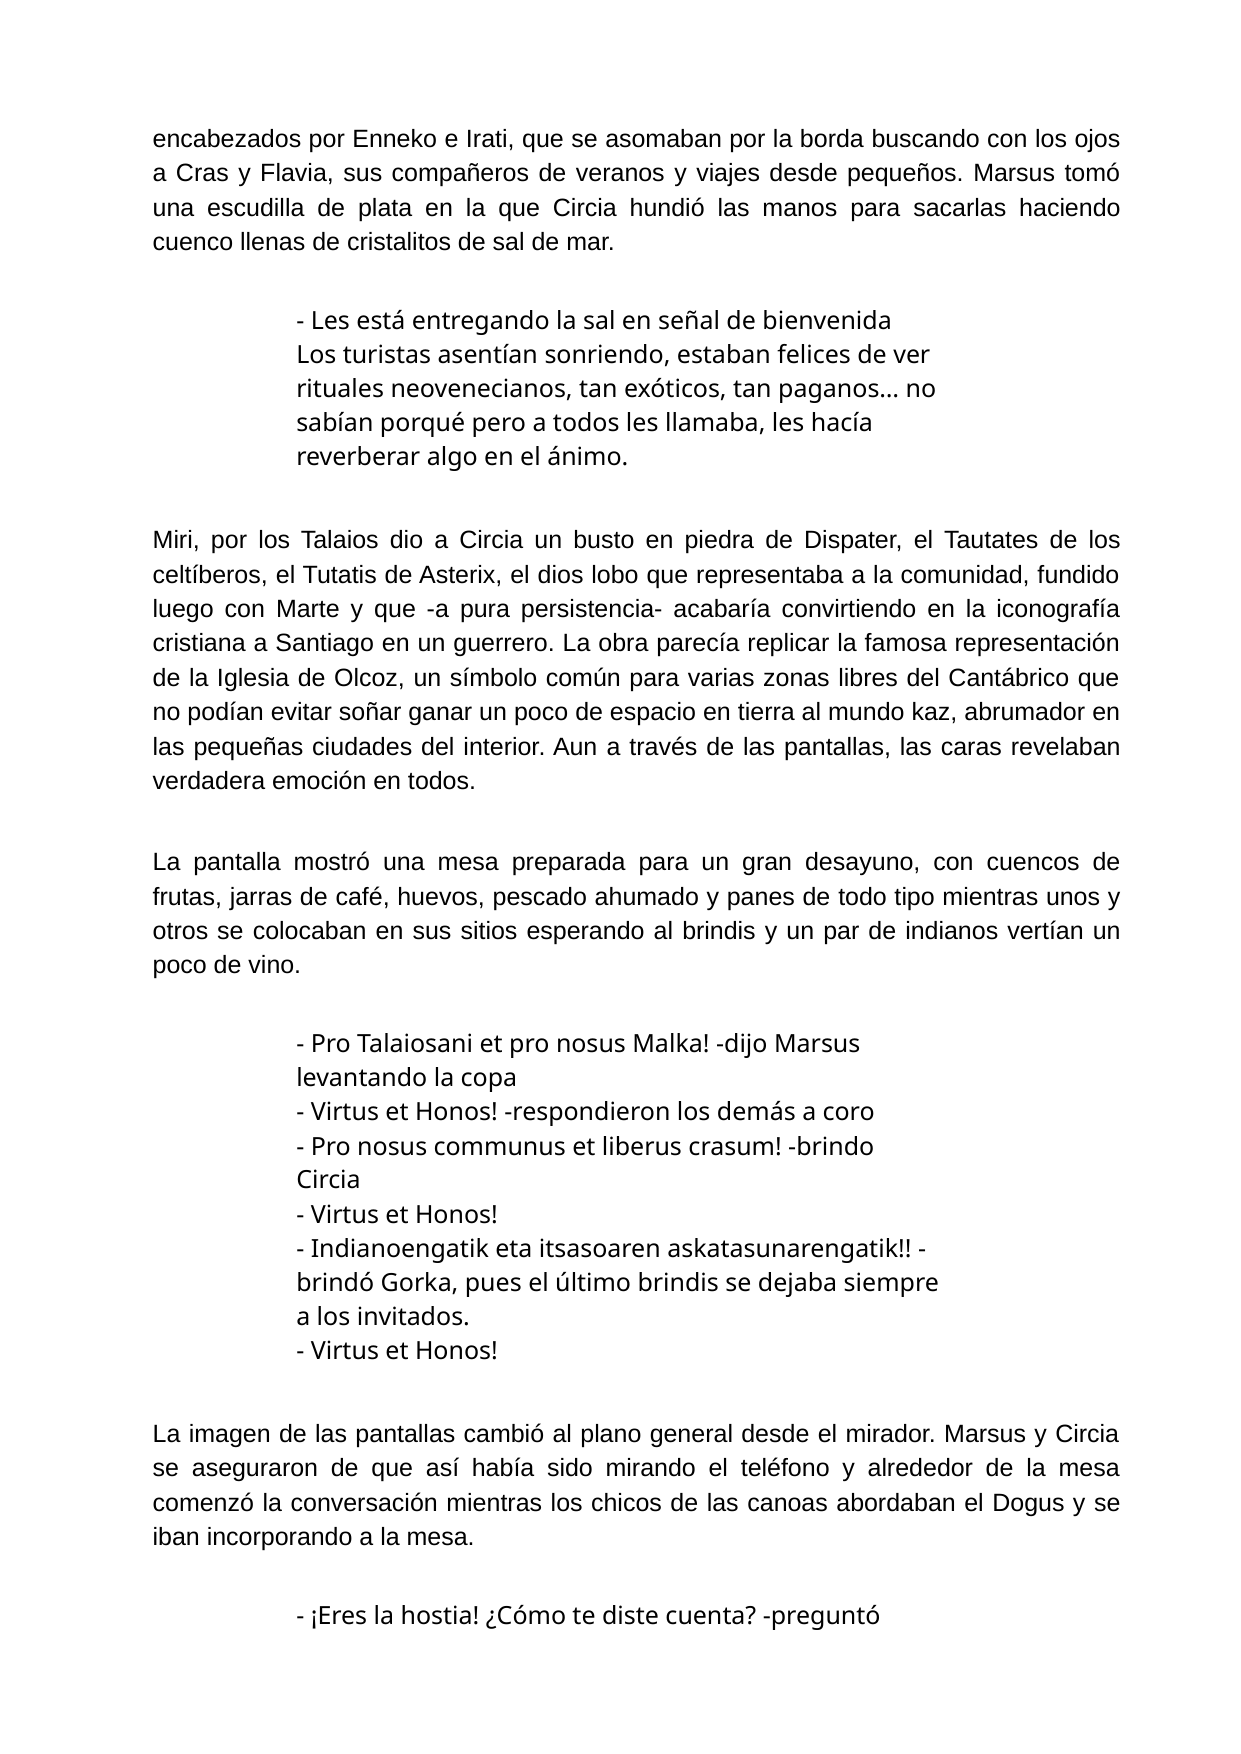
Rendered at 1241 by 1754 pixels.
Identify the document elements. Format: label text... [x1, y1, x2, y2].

text encabezados por Enneko e Irati, que se asomaban por la borda buscando con los ojos a Cras y Flavia, sus compañeros de veranos y viajes desde pequeños. Marsus tomó una escudilla de plata en la que Circia hundió las manos para sacarlas haciendo cuenco llenas de cristalitos de sal de mar. [152, 118, 1122, 256]
text La pantalla mostró una mesa preparada para un gran desayuno, con cuencos de frutas, jarras de café, huevos, pescado ahumado y panes de todo tipo mientras unos y otros se colocaban en sus sitios esperando al brindis y un par de indianos vertían un poco de vino. [152, 842, 1122, 979]
text - Les está entregando la sal en señal de bienvenida Los turistas asentían sonriendo, estaban felices de ver rituales neovenecianos, tan exóticos, tan paganos… no sabían porqué pero a todos les llamaba, les hacía reverberar algo en el ánimo. [296, 302, 944, 473]
text Miri, por los Talaios dio a Circia un busto en piedra de Dispater, el Tautates de los celtíberos, el Tutatis de Asterix, el dios lobo que representaba a la comunidad, fundido luego con Marte y que -a pura persistencia- acabaría convirtiendo en la iconografía cristiana a Santiago en un guerrero. La obra parecía replicar la famosa representación de la Iglesia de Olcoz, un símbolo común para varias zonas libres del Cantábrico que no podían evitar soñar ganar un poco de espacio en tierra al mundo kaz, abrumador en las pequeñas ciudades del interior. Aun a través de las pantallas, las caras revelaban verdadera emoción en todos. [152, 520, 1122, 795]
text - Pro Talaiosani et pro nosus Malka! -dijo Marsus levantando la copa - Virtus et Honos! -respondieron los demás a coro - Pro nosus communus et liberus crasum! -brindo Circia - Virtus et Honos! - Indianoengatik eta itsasoaren askatasunarengatik!! -brindó Gorka, pues el último brindis se dejaba siempre a los invitados. - Virtus et Honos! [296, 1026, 944, 1367]
text La imagen de las pantallas cambió al plano general desde el mirador. Marsus y Circia se aseguraron de que así había sido mirando el teléfono y alrededor de la mesa comenzó la conversación mientras los chicos de las canoas abordaban el Dogus y se iban incorporando a la mesa. [152, 1413, 1122, 1551]
text - ¡Eres la hostia! ¿Cómo te diste cuenta? -preguntó [296, 1598, 944, 1632]
